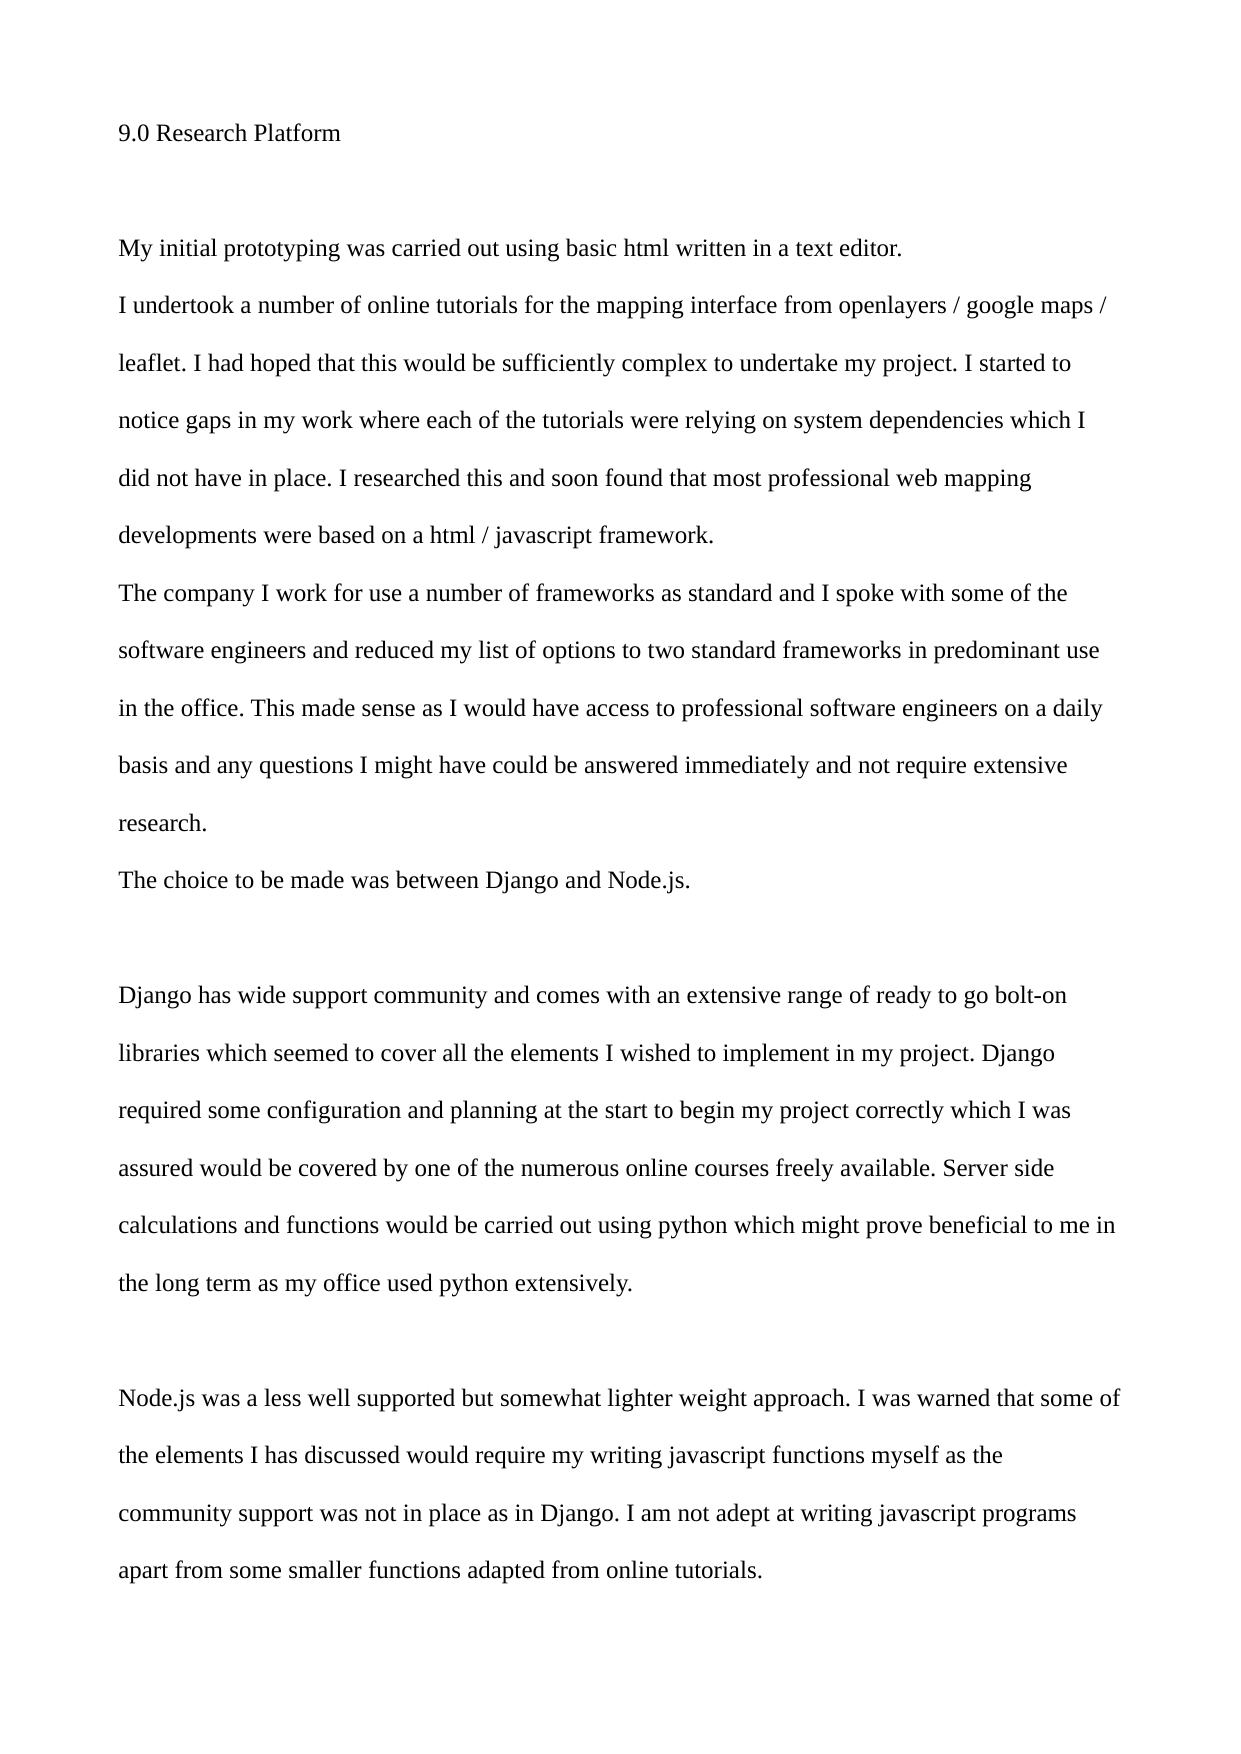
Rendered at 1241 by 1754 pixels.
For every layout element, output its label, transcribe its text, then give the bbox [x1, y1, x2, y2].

text I undertook a number of online tutorials for the mapping interface from openlayers / google maps / leaflet. I had hoped that this would be sufficiently complex to undertake my project. I started to notice gaps in my work where each of the tutorials were relying on system dependencies which I did not have in place. I researched this and soon found that most professional web mapping developments were based on a html / javascript framework. [118, 291, 1122, 549]
text Django has wide support community and comes with an extensive range of ready to go bolt-on [118, 981, 1122, 1009]
text libraries which seemed to cover all the elements I wished to implement in my project. Django required some configuration and planning at the start to begin my project correctly which I was assured would be covered by one of the numerous online courses freely available. Server side calculations and functions would be carried out using python which might prove beneficial to me in the long term as my office used python extensively. [118, 1038, 1122, 1297]
text The choice to be made was between Django and Node.js. [118, 866, 1122, 894]
text My initial prototyping was carried out using basic html written in a text editor. [118, 233, 1122, 262]
text The company I work for use a number of frameworks as standard and I spoke with some of the software engineers and reduced my list of options to two standard frameworks in predominant use in the office. This made sense as I would have access to professional software engineers on a daily basis and any questions I might have could be answered immediately and not require extensive research. [118, 578, 1122, 837]
text Node.js was a less well supported but somewhat lighter weight approach. I was warned that some of the elements I has discussed would require my writing javascript functions myself as the community support was not in place as in Django. I am not adept at writing javascript programs apart from some smaller functions adapted from online tutorials. [118, 1383, 1122, 1584]
text 9.0 Research Platform [118, 118, 1122, 147]
